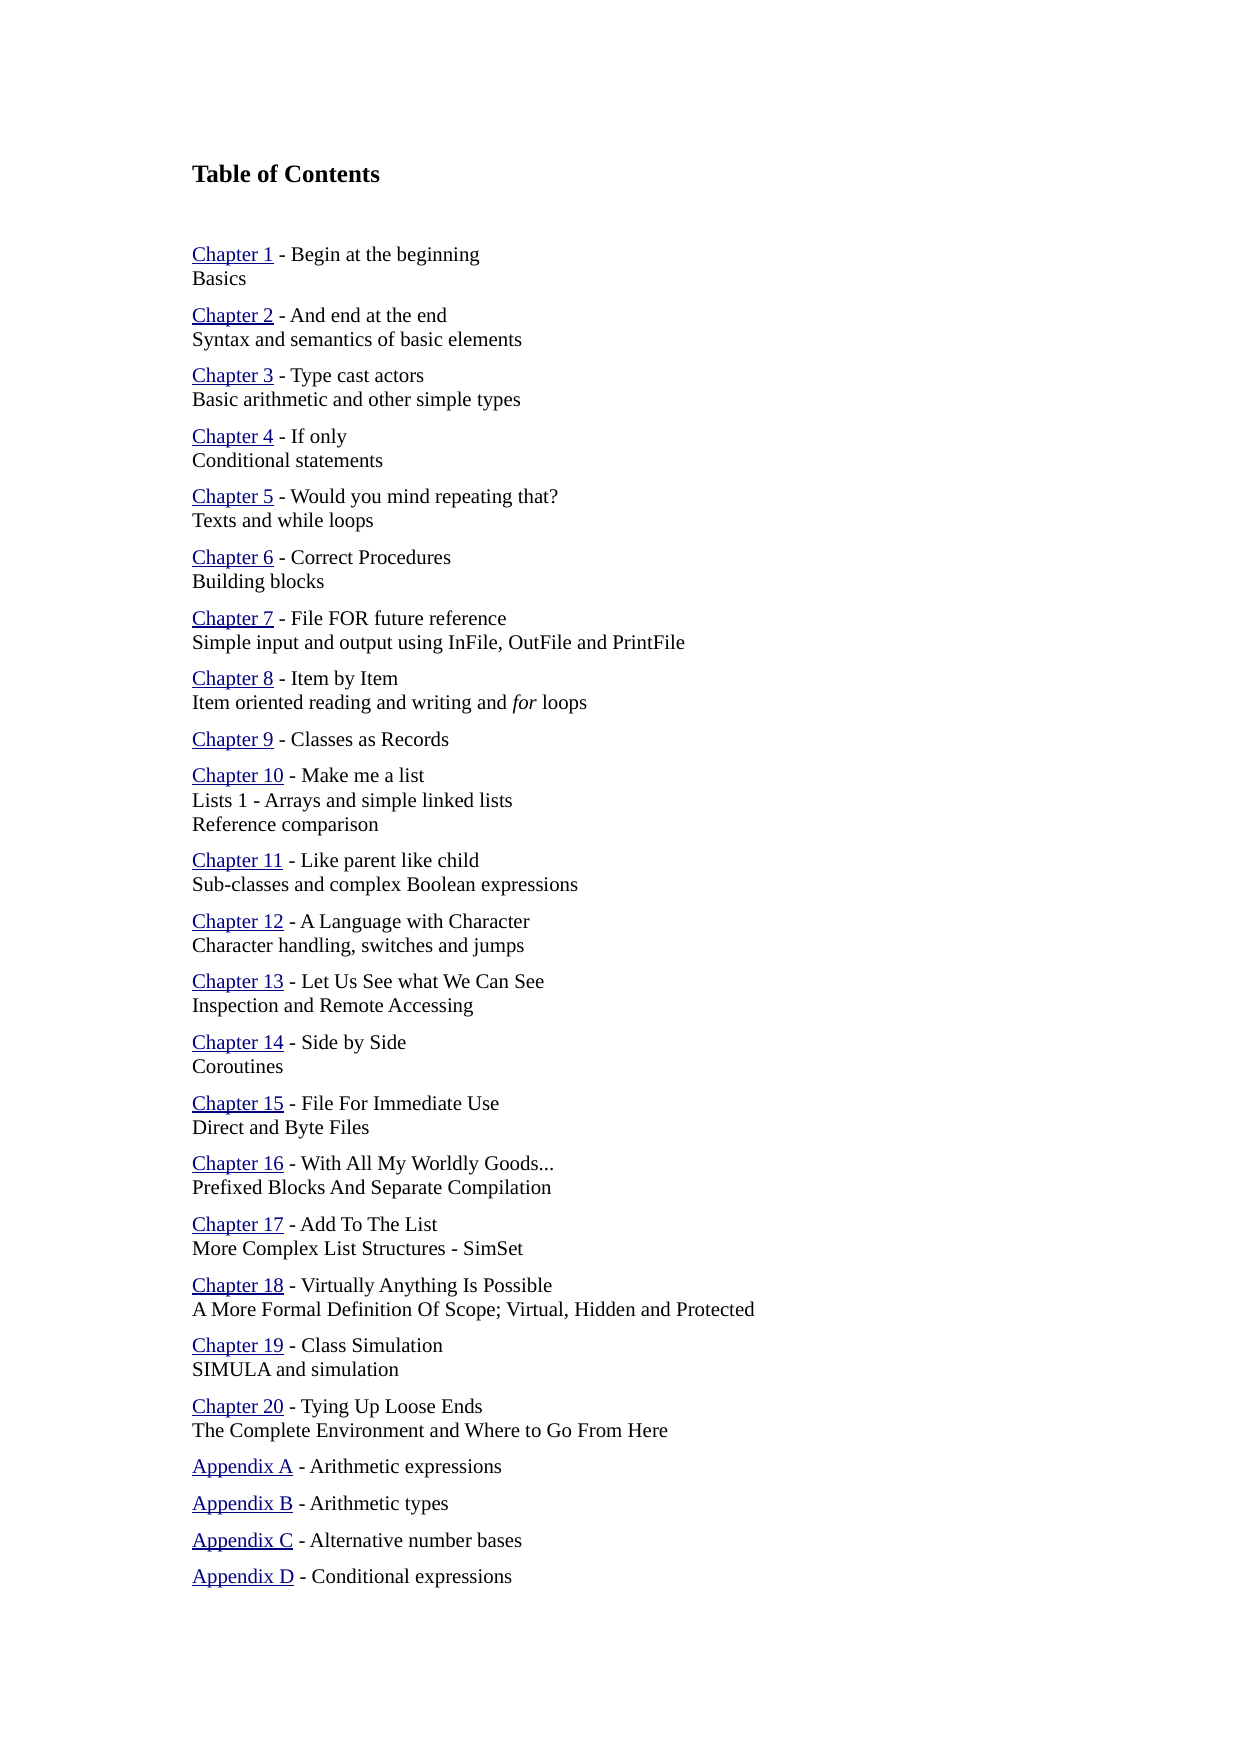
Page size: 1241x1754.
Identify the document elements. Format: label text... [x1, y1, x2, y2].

list Chapter 13 - Let Us See what We Can See Inspection and Remote Accessing [118, 969, 1122, 1017]
list Chapter 7 - File FOR future reference Simple input and output using InFile, OutFile and PrintFile [118, 606, 1122, 654]
list Table of Contents [118, 159, 1122, 188]
list Chapter 8 - Item by Item Item oriented reading and writing and for loops [118, 666, 1122, 714]
list Chapter 12 - A Language with Character Character handling, switches and jumps [118, 909, 1122, 957]
list Chapter 5 - Would you mind repeating that? Texts and while loops [118, 484, 1122, 532]
list Chapter 1 - Begin at the beginning Basics [118, 242, 1122, 290]
list Appendix A - Arithmetic expressions [118, 1454, 1122, 1478]
list Chapter 3 - Type cast actors Basic arithmetic and other simple types [118, 363, 1122, 411]
list Appendix D - Conditional expressions [118, 1564, 1122, 1588]
list Chapter 4 - If only Conditional statements [118, 424, 1122, 472]
list Chapter 2 - And end at the end Syntax and semantics of basic elements [118, 302, 1122, 351]
list Chapter 6 - Correct Procedures Building blocks [118, 545, 1122, 593]
list Chapter 10 - Make me a list Lists 1 - Arrays and simple linked lists Reference comparison [118, 763, 1122, 836]
list Chapter 16 - With All My Worldly Goods... Prefixed Blocks And Separate Compilation [118, 1151, 1122, 1199]
list Chapter 18 - Virtually Anything Is Possible A More Formal Definition Of Scope; Virtual, Hidden and Protected [118, 1272, 1122, 1321]
list Chapter 11 - Like parent like child Sub-classes and complex Boolean expressions [118, 848, 1122, 896]
list Chapter 15 - File For Immediate Use Direct and Byte Files [118, 1091, 1122, 1139]
list Appendix C - Alternative number bases [118, 1527, 1122, 1552]
list Chapter 20 - Tying Up Loose Ends The Complete Environment and Where to Go From Here [118, 1394, 1122, 1442]
list Chapter 17 - Add To The List More Complex List Structures - SimSet [118, 1212, 1122, 1260]
list Appendix B - Arithmetic types [118, 1491, 1122, 1515]
list Chapter 14 - Side by Side Coroutines [118, 1030, 1122, 1078]
list Chapter 19 - Class Simulation SIMULA and simulation [118, 1333, 1122, 1381]
list Chapter 9 - Classes as Records [118, 727, 1122, 751]
